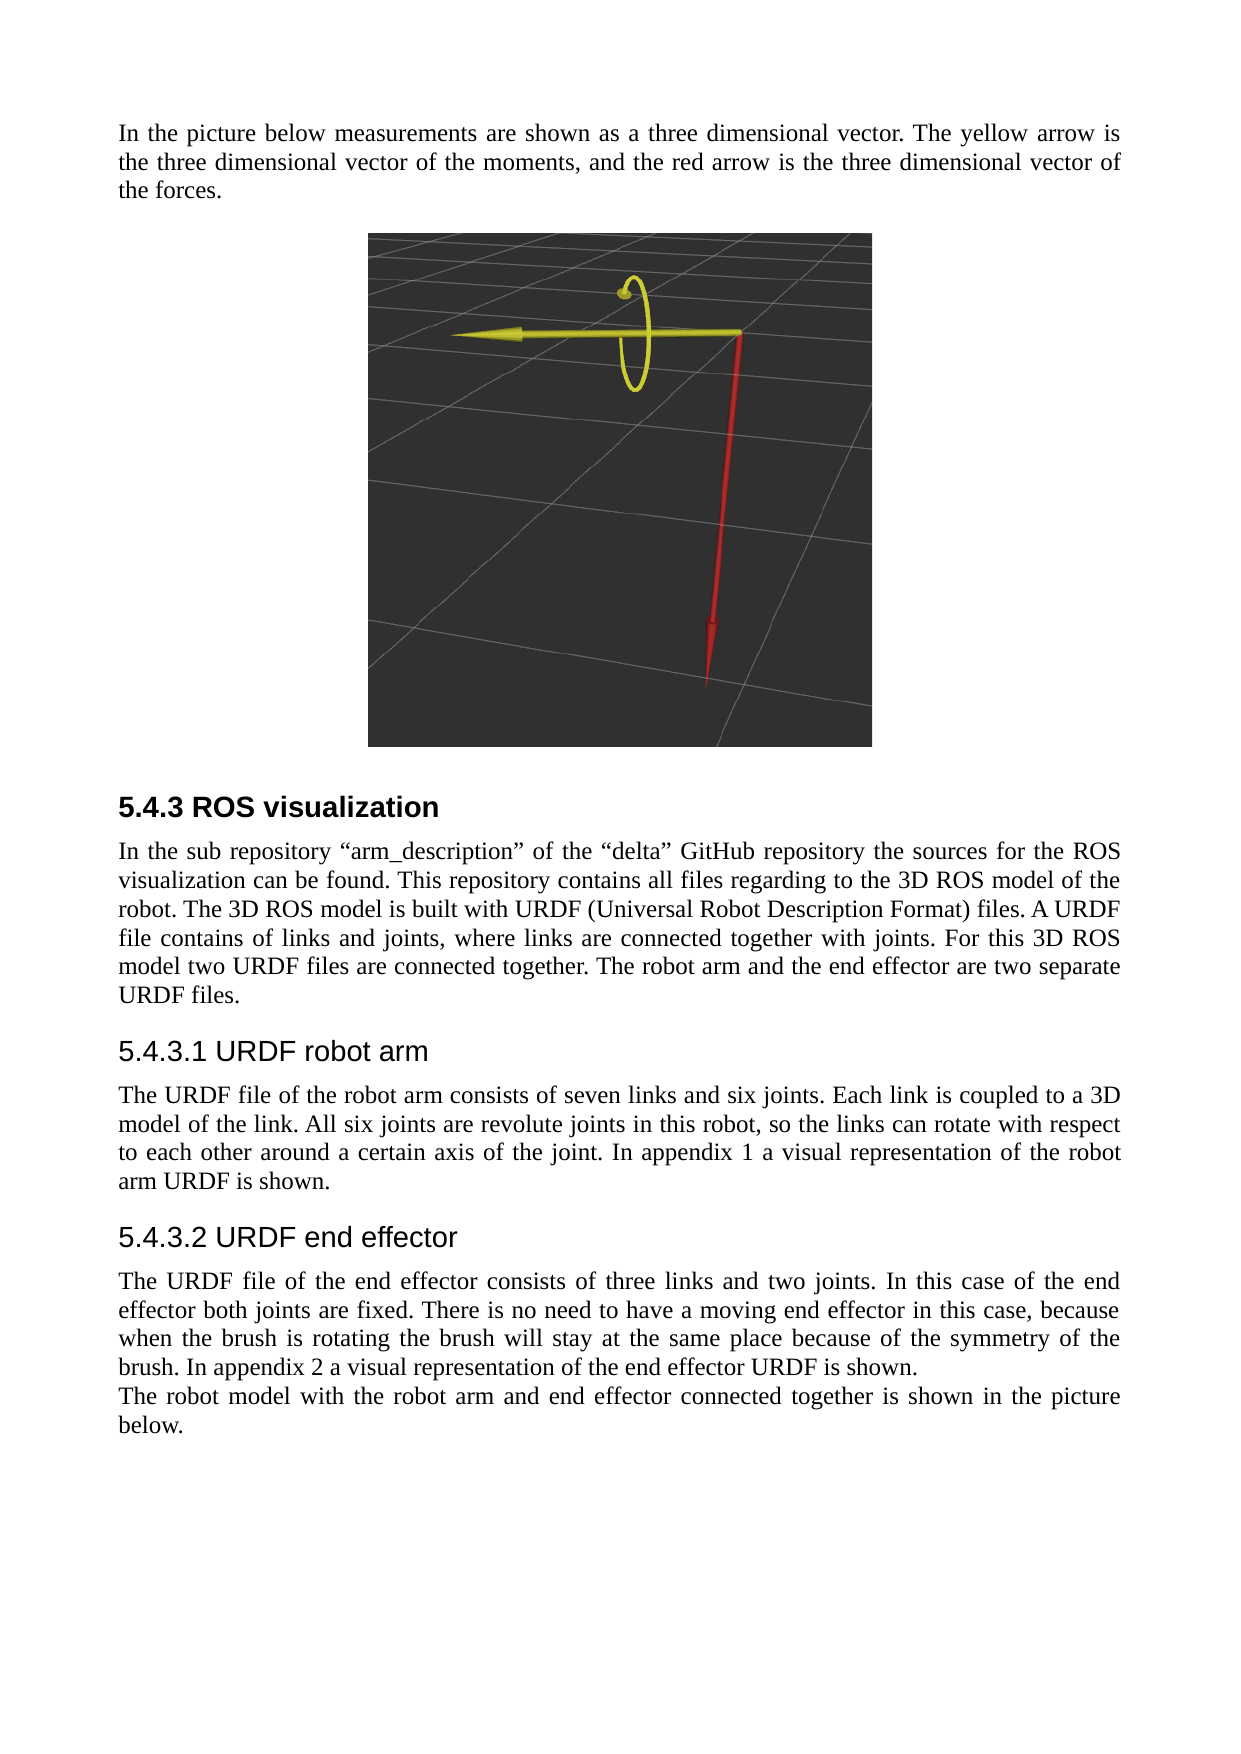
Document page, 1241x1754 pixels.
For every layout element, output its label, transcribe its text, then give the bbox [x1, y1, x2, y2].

text The URDF file of the robot arm consists of seven links and six joints. Each link is coupled to a 3D model of the link. All six joints are revolute joints in this robot, so the links can rotate with respect to each other around a certain axis of the joint. In appendix 1 a visual representation of the robot arm URDF is shown. [118, 1080, 1122, 1195]
text The robot model with the robot arm and end effector connected together is shown in the picture below. [118, 1381, 1122, 1438]
picture [368, 233, 873, 747]
text In the picture below measurements are shown as a three dimensional vector. The yellow arrow is the three dimensional vector of the moments, and the red arrow is the three dimensional vector of the forces. [118, 118, 1122, 204]
text The URDF file of the end effector consists of three links and two joints. In this case of the end effector both joints are fixed. There is no need to have a moving end effector in this case, because when the brush is rotating the brush will stay at the same place because of the symmetry of the brush. In appendix 2 a visual representation of the end effector URDF is shown. [118, 1266, 1122, 1381]
subtitle 5.4.3.1 URDF robot arm [118, 1034, 1122, 1067]
subtitle 5.4.3 ROS visualization [118, 790, 1122, 824]
subtitle 5.4.3.2 URDF end effector [118, 1220, 1122, 1253]
text In the sub repository “arm_description” of the “delta” GitHub repository the sources for the ROS visualization can be found. This repository contains all files regarding to the 3D ROS model of the robot. The 3D ROS model is built with URDF (Universal Robot Description Format) files. A URDF file contains of links and joints, where links are connected together with joints. For this 3D ROS model two URDF files are connected together. The robot arm and the end effector are two separate URDF files. [118, 836, 1122, 1009]
